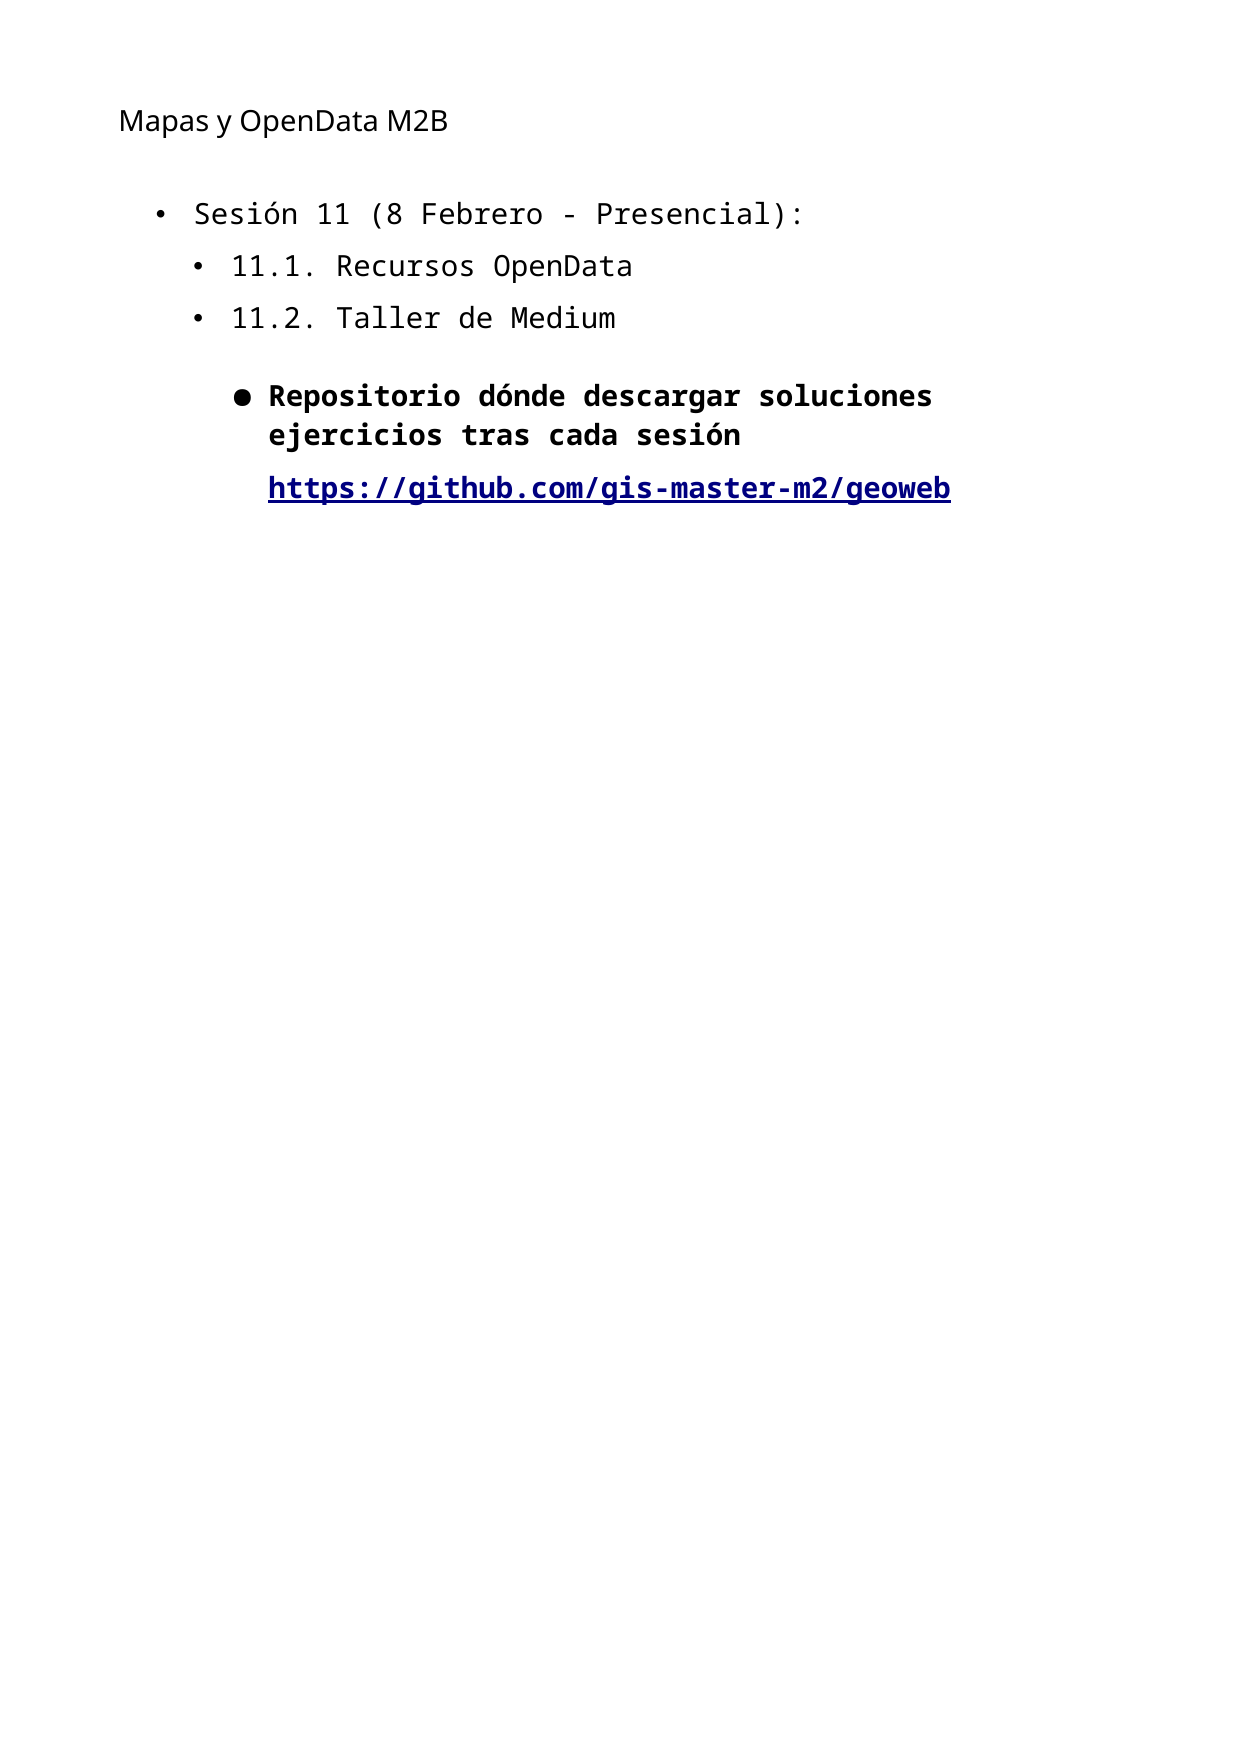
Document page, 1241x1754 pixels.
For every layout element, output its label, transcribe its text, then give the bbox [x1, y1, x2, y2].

list 11.2. Taller de Medium [193, 298, 1122, 337]
list Sesión 11 (8 Febrero - Presencial): [156, 193, 1122, 233]
list Repositorio dónde descargar soluciones ejercicios tras cada sesión [231, 375, 1122, 454]
list 11.1. Recursos OpenData [193, 246, 1122, 285]
text https://github.com/gis-master-m2/geoweb [118, 467, 1122, 507]
